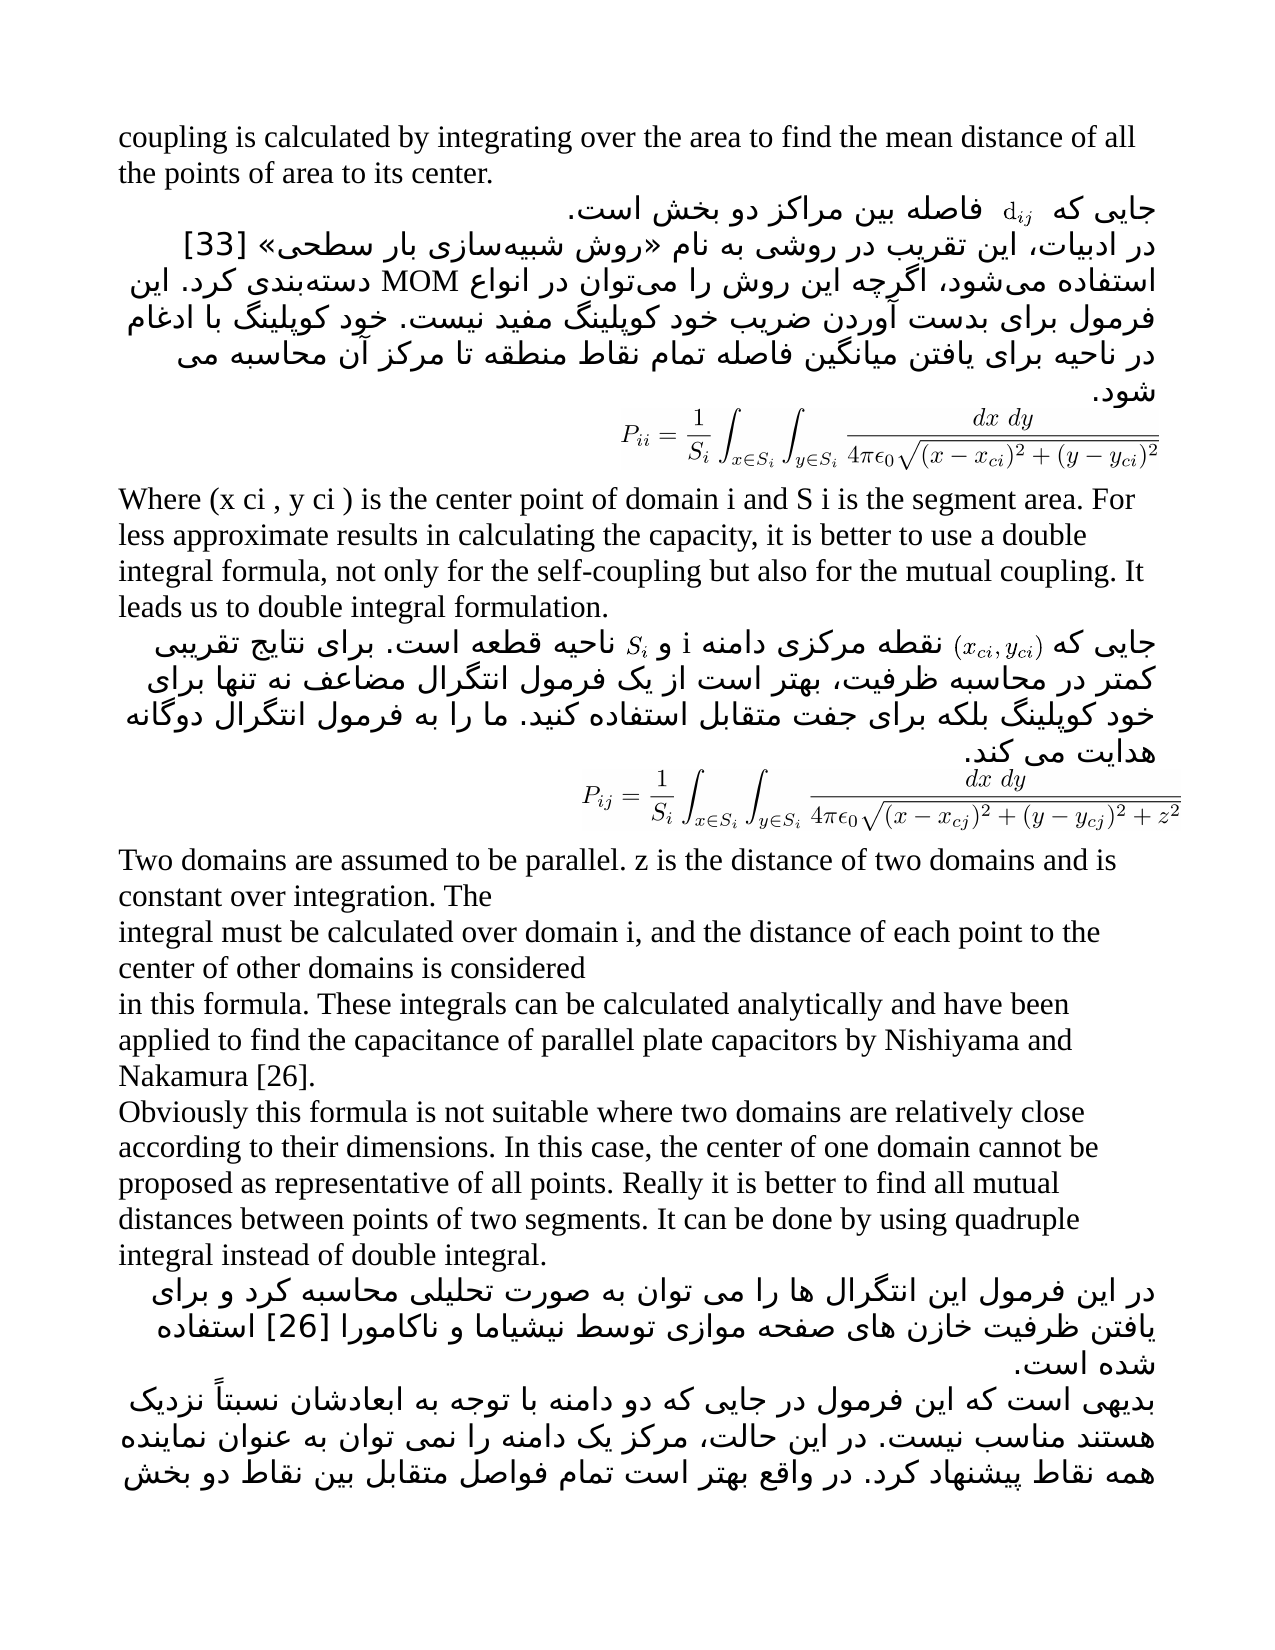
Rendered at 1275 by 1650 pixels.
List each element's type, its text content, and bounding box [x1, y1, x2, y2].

text در این فرمول این انتگرال ها را می توان به صورت تحلیلی محاسبه کرد و برای یافتن ظرفیت خازن های صفحه موازی توسط نیشیاما و ناکامورا [26] استفاده شده است. [118, 1272, 1157, 1382]
text coupling is calculated by integrating over the area to find the mean distance of all the points of area to its center. [118, 118, 1157, 190]
text Two domains are assumed to be parallel. z is the distance of two domains and is constant over integration. The [118, 841, 1157, 913]
text integral must be calculated over domain i, and the distance of each point to the center of other domains is considered [118, 913, 1157, 985]
text بدیهی است که این فرمول در جایی که دو دامنه با توجه به ابعادشان نسبتاً نزدیک هستند مناسب نیست. در این حالت، مرکز یک دامنه را نمی توان به عنوان نماینده همه نقاط پیشنهاد کرد. در واقع بهتر است تمام فواصل متقابل بین نقاط دو بخش [118, 1382, 1157, 1491]
text جایی که فاصله بین مراکز دو بخش است. [118, 190, 1157, 226]
picture [621, 408, 1159, 470]
text در ادبیات، این تقریب در روشی به نام «روش شبیه‌سازی بار سطحی» [33] استفاده می‌شود، اگرچه این روش را می‌توان در انواع MOM دسته‌بندی کرد. این فرمول برای بدست آوردن ضریب خود کوپلینگ مفید نیست. خود کوپلینگ با ادغام در ناحیه برای یافتن میانگین فاصله تمام نقاط منطقه تا مرکز آن محاسبه می شود. [118, 226, 1157, 408]
text Where (x ci , y ci ) is the center point of domain i and S i is the segment area. For less approximate results in calculating the capacity, it is better to use a double integral formula, not only for the self-coupling but also for the mutual coupling. It leads us to double integral formulation. [118, 480, 1157, 624]
picture [582, 769, 1181, 831]
text in this formula. These integrals can be calculated analytically and have been applied to find the capacitance of parallel plate capacitors by Nishiyama and Nakamura [26]. [118, 985, 1157, 1093]
text جایی که نقطه مرکزی دامنه i و ناحیه قطعه است. برای نتایج تقریبی کمتر در محاسبه ظرفیت، بهتر است از یک فرمول انتگرال مضاعف نه تنها برای خود کوپلینگ بلکه برای جفت متقابل استفاده کنید. ما را به فرمول انتگرال دوگانه هدایت می کند. [118, 624, 1157, 769]
text Obviously this formula is not suitable where two domains are relatively close according to their dimensions. In this case, the center of one domain cannot be proposed as representative of all points. Really it is better to find all mutual distances between points of two segments. It can be done by using quadruple integral instead of double integral. [118, 1093, 1157, 1272]
